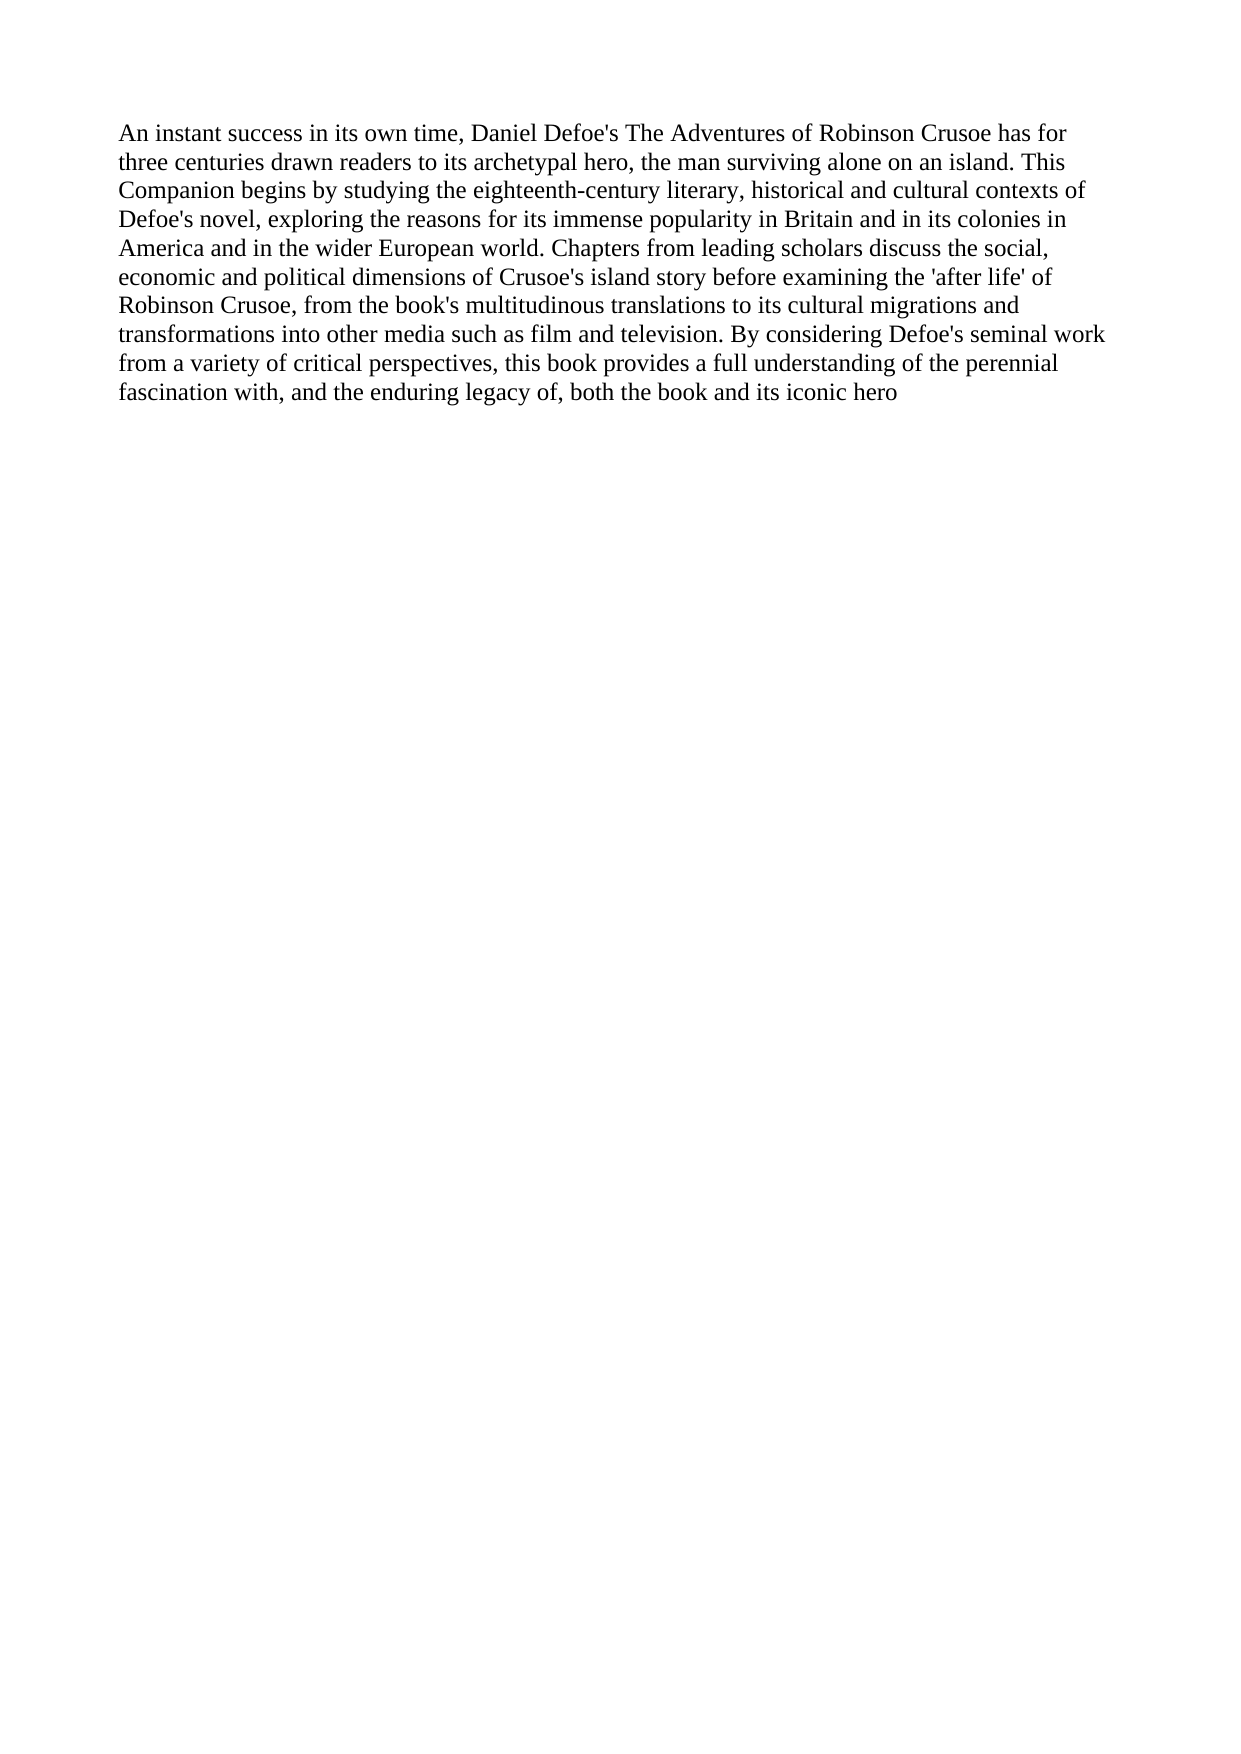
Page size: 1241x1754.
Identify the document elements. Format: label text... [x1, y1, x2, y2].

text An instant success in its own time, Daniel Defoe's The Adventures of Robinson Crusoe has for three centuries drawn readers to its archetypal hero, the man surviving alone on an island. This Companion begins by studying the eighteenth-century literary, historical and cultural contexts of Defoe's novel, exploring the reasons for its immense popularity in Britain and in its colonies in America and in the wider European world. Chapters from leading scholars discuss the social, economic and political dimensions of Crusoe's island story before examining the 'after life' of Robinson Crusoe, from the book's multitudinous translations to its cultural migrations and transformations into other media such as film and television. By considering Defoe's seminal work from a variety of critical perspectives, this book provides a full understanding of the perennial fascination with, and the enduring legacy of, both the book and its iconic hero [118, 118, 1122, 406]
